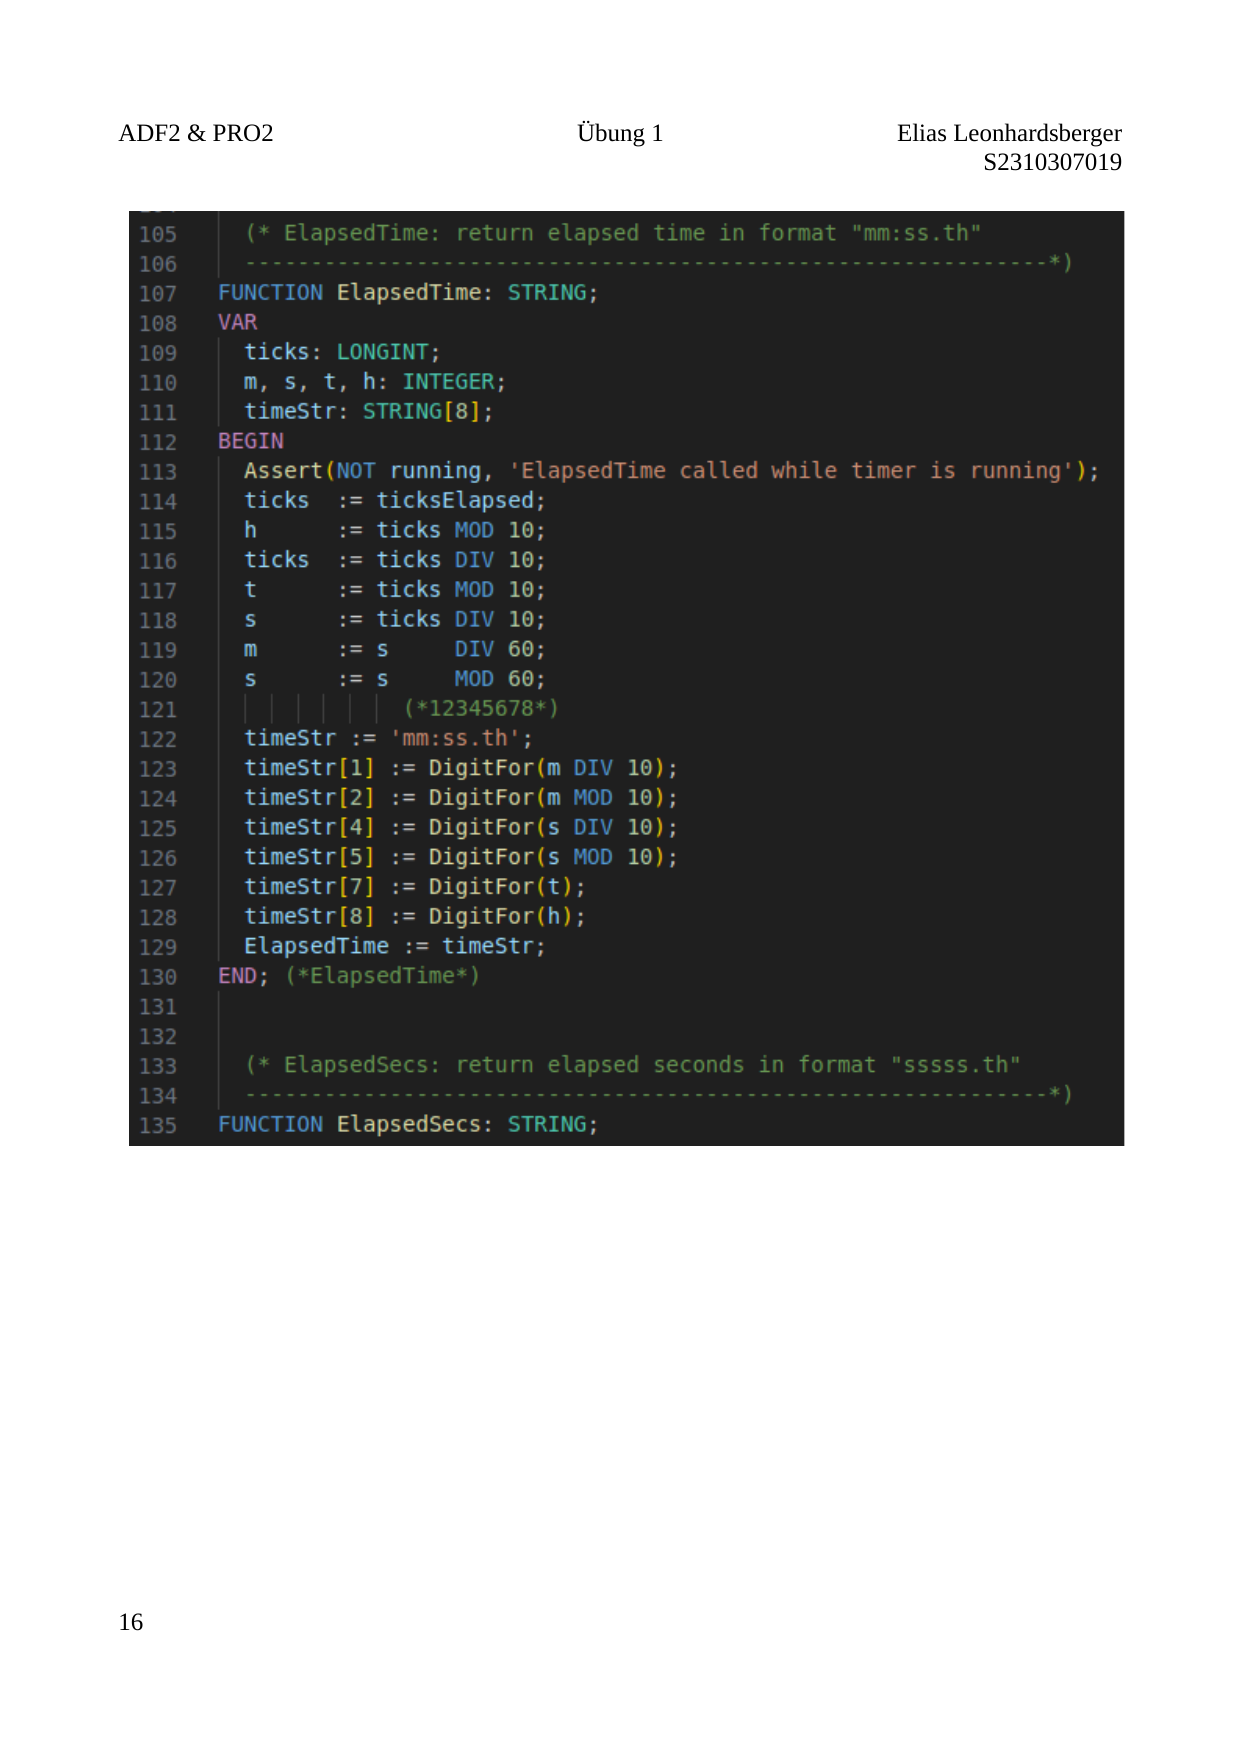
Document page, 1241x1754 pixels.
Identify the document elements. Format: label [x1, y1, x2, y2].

picture [129, 211, 1125, 1146]
